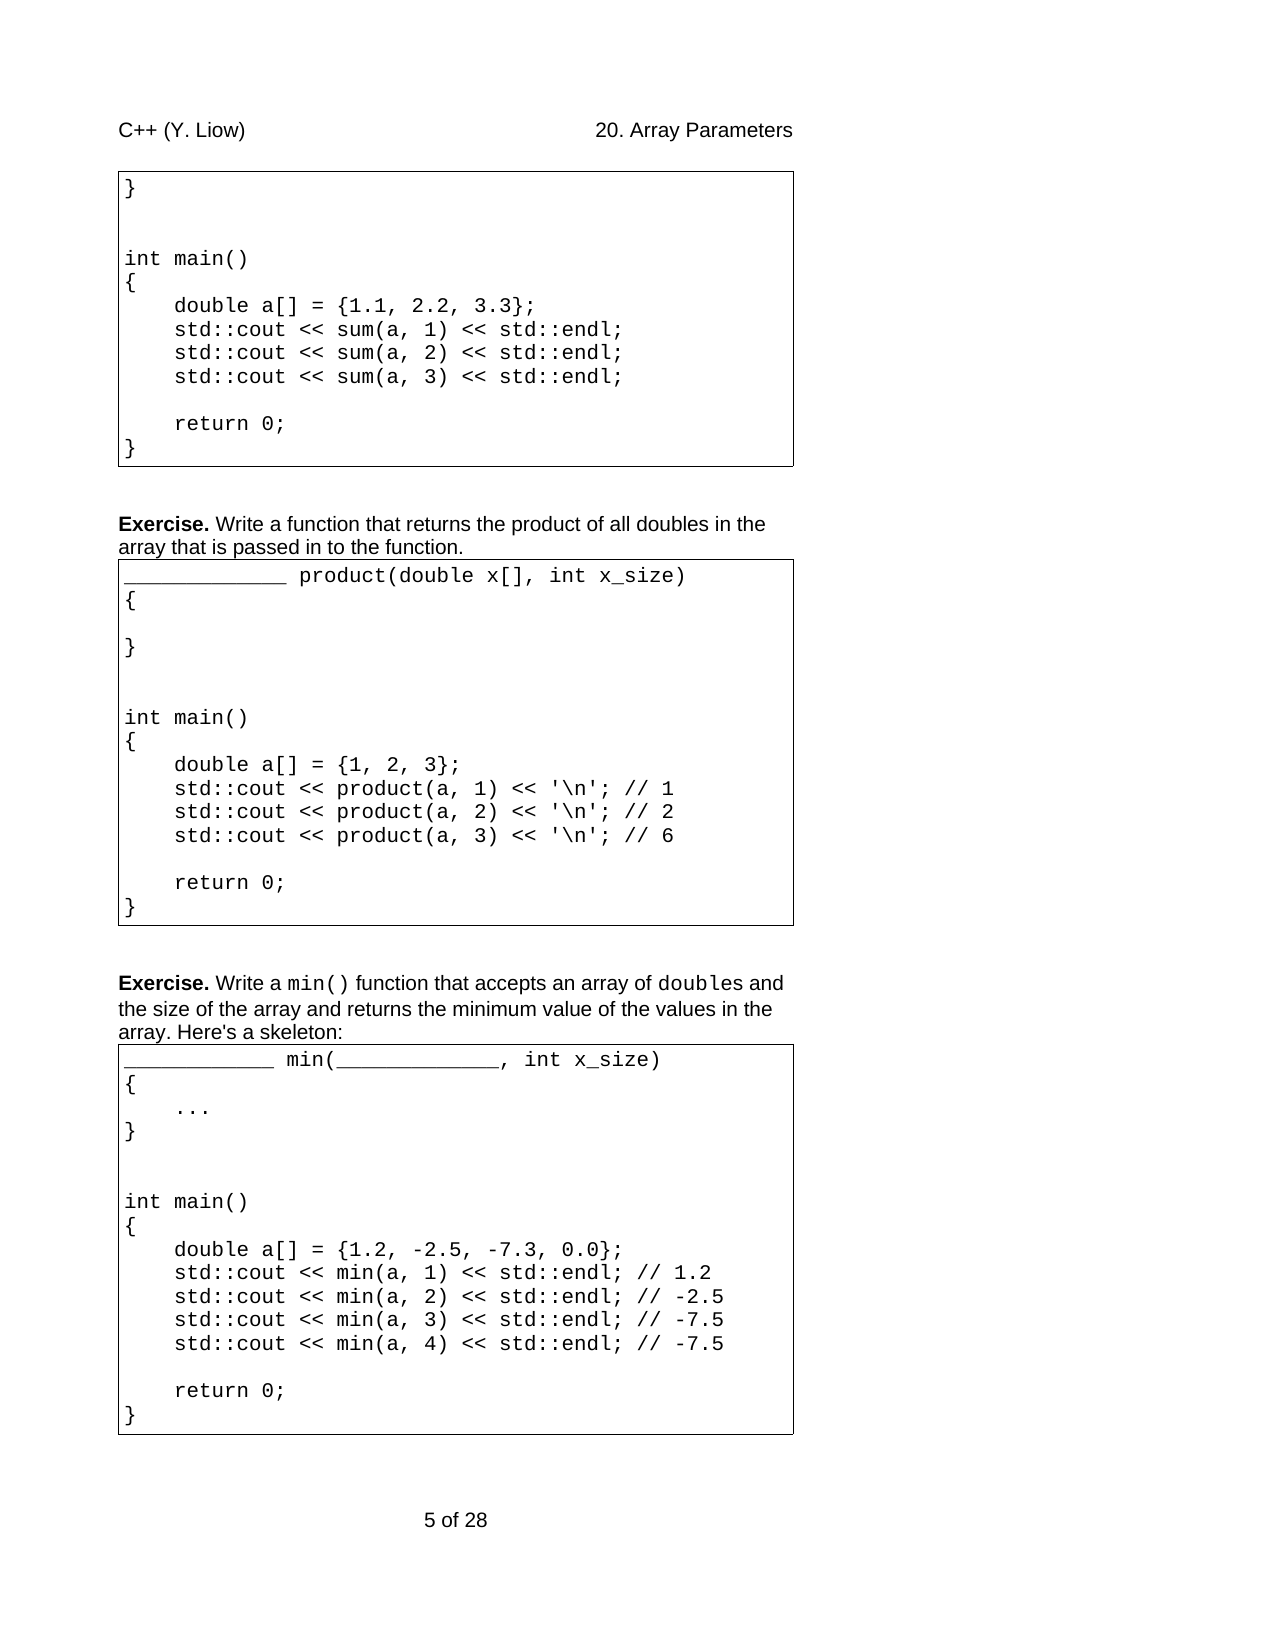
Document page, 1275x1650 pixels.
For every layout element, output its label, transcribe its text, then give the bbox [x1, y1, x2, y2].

table_header ____________ min(_____________, int x_size) { ... } int main() { double a[] = {1.2, -2.5, -7.3, 0.0}; std::cout << min(a, 1) << std::endl; // 1.2 std::cout << min(a, 2) << std::endl; // -2.5 std::cout << min(a, 3) << std::endl; // -7.5 std::cout << min(a, 4) << std::endl; // -7.5 return 0; } [119, 1045, 793, 1433]
text Exercise. Write a min() function that accepts an array of doubles and the size of the array and returns the minimum value of the values in the array. Here's a skeleton: [118, 972, 793, 1043]
table_header _____________ product(double x[], int x_size) { } int main() { double a[] = {1, 2, 3}; std::cout << product(a, 1) << '\n'; // 1 std::cout << product(a, 2) << '\n'; // 2 std::cout << product(a, 3) << '\n'; // 6 return 0; } [119, 560, 793, 925]
text Exercise. Write a function that returns the product of all doubles in the array that is passed in to the function. [118, 513, 793, 559]
table_header } int main() { double a[] = {1.1, 2.2, 3.3}; std::cout << sum(a, 1) << std::endl; std::cout << sum(a, 2) << std::endl; std::cout << sum(a, 3) << std::endl; return 0; } [119, 172, 793, 466]
